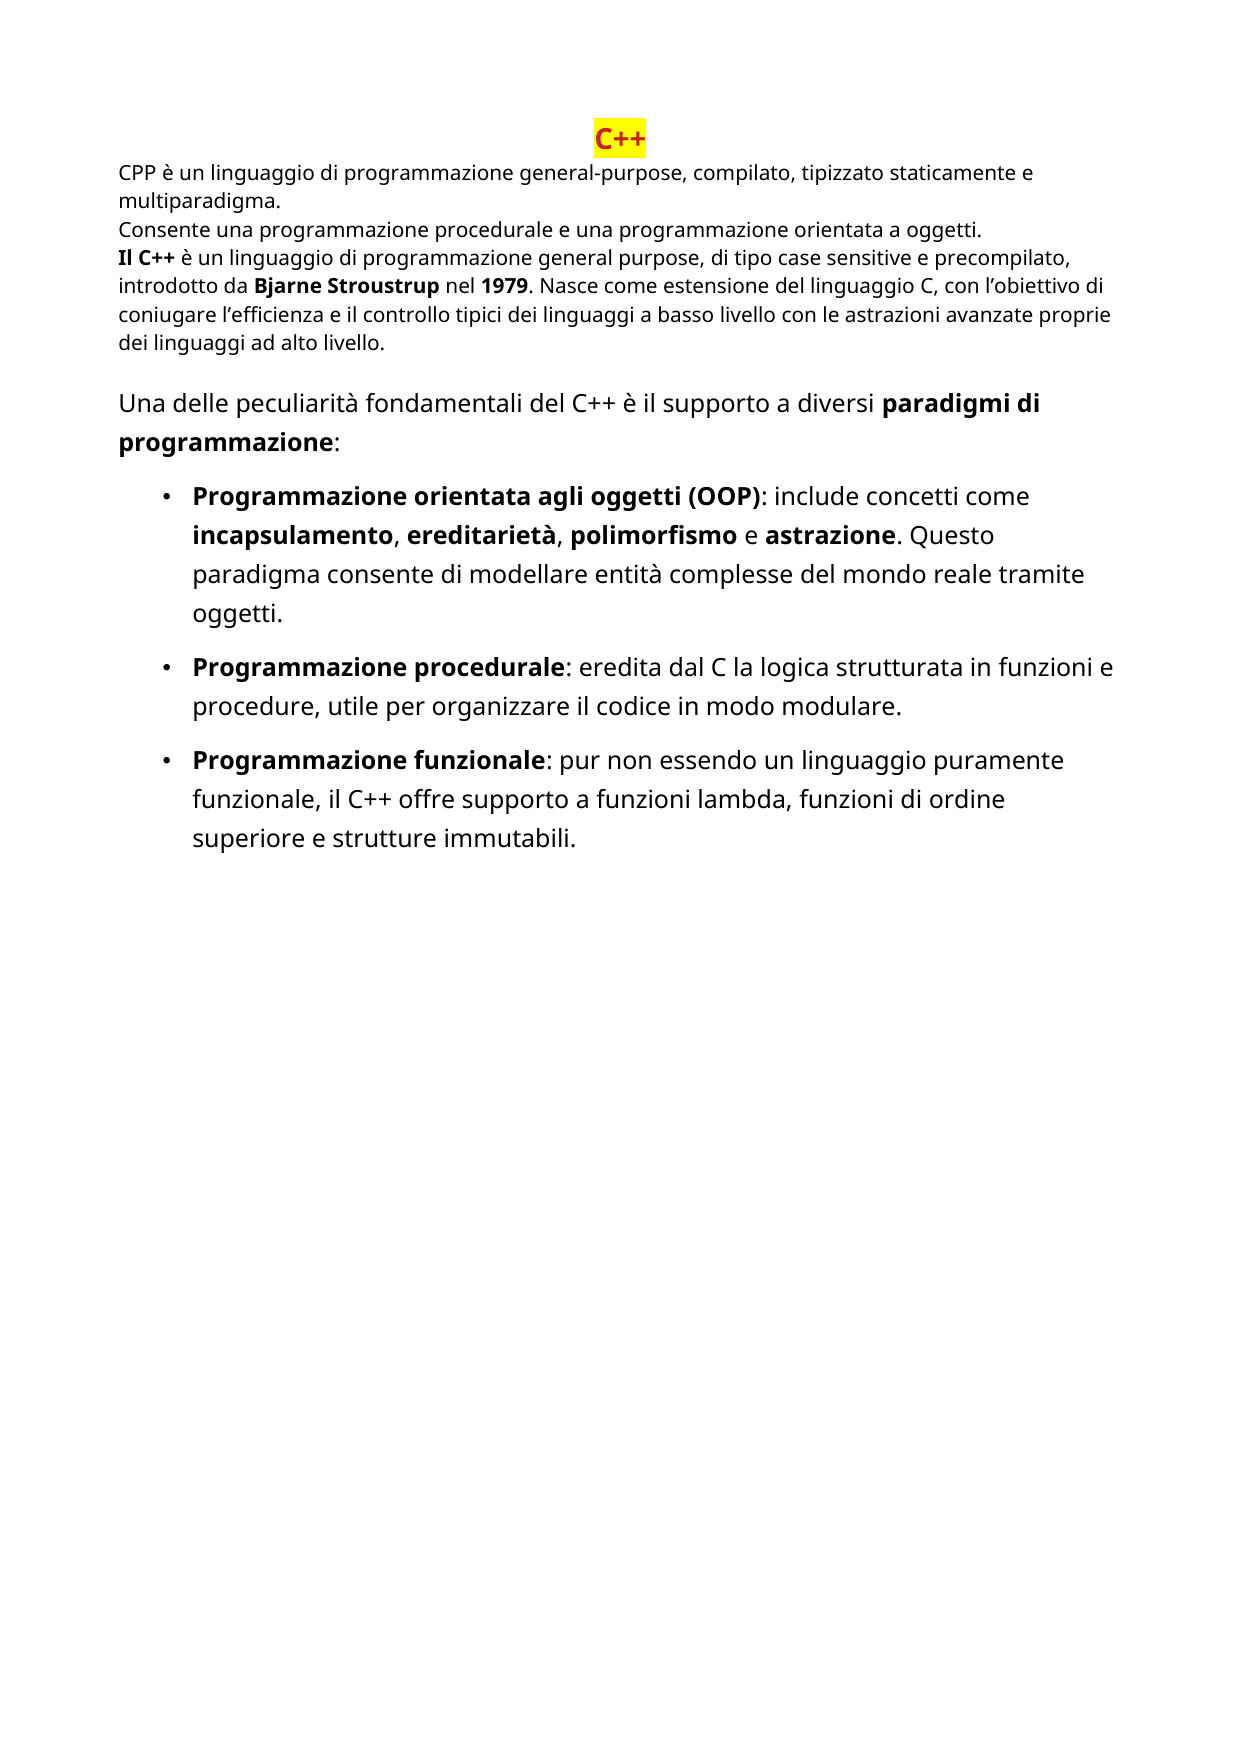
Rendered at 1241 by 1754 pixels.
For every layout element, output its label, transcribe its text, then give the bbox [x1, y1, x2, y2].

list Programmazione funzionale: pur non essendo un linguaggio puramente funzionale, il C++ offre supporto a funzioni lambda, funzioni di ordine superiore e strutture immutabili. [162, 742, 1122, 855]
text Una delle peculiarità fondamentali del C++ è il supporto a diversi paradigmi di programmazione: [118, 385, 1122, 458]
text Il C++ è un linguaggio di programmazione general purpose, di tipo case sensitive e precompilato, introdotto da Bjarne Stroustrup nel 1979. Nasce come estensione del linguaggio C, con l’obiettivo di coniugare l’efficienza e il controllo tipici dei linguaggi a basso livello con le astrazioni avanzate proprie dei linguaggi ad alto livello. [118, 243, 1122, 357]
text C++ [118, 118, 1122, 158]
text CPP è un linguaggio di programmazione general-purpose, compilato, tipizzato staticamente e multiparadigma. [118, 158, 1122, 215]
list Programmazione procedurale: eredita dal C la logica strutturata in funzioni e procedure, utile per organizzare il codice in modo modulare. [162, 649, 1122, 723]
text Consente una programmazione procedurale e una programmazione orientata a oggetti. [118, 215, 1122, 243]
list Programmazione orientata agli oggetti (OOP): include concetti come incapsulamento, ereditarietà, polimorfismo e astrazione. Questo paradigma consente di modellare entità complesse del mondo reale tramite oggetti. [162, 478, 1122, 630]
